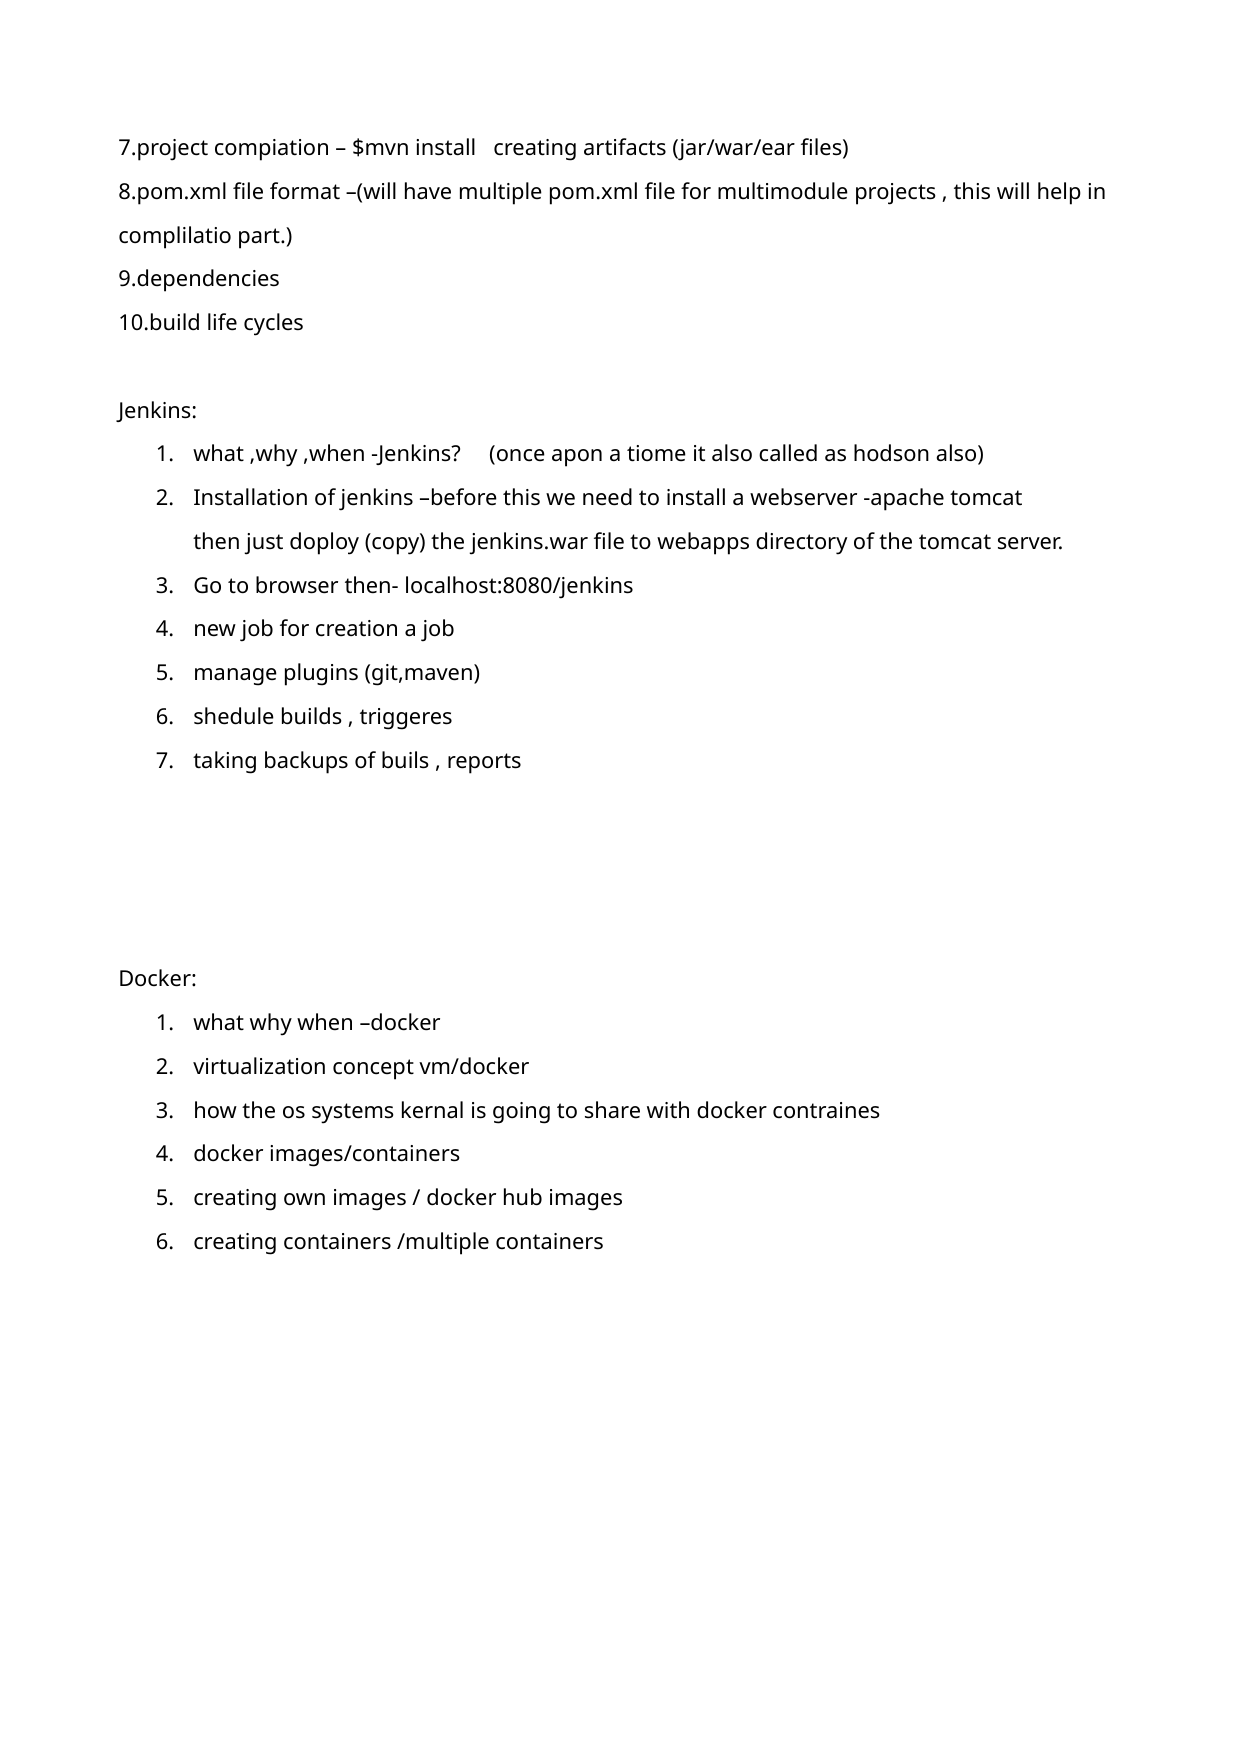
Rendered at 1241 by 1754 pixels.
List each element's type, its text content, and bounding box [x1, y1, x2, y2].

text 9.dependencies [118, 249, 1122, 293]
list what why when –docker [156, 993, 1122, 1037]
list virtualization concept vm/docker [156, 1037, 1122, 1081]
text 8.pom.xml file format –(will have multiple pom.xml file for multimodule projects , this will help in complilatio part.) [118, 162, 1122, 249]
text 7.project compiation – $mvn install creating artifacts (jar/war/ear files) [118, 118, 1122, 162]
list Go to browser then- localhost:8080/jenkins [156, 556, 1122, 599]
list what ,why ,when -Jenkins? (once apon a tiome it also called as hodson also) [156, 424, 1122, 468]
list manage plugins (git,maven) [156, 643, 1122, 687]
text Docker: [118, 949, 1122, 993]
list how the os systems kernal is going to share with docker contraines [156, 1081, 1122, 1124]
text 10.build life cycles [118, 293, 1122, 337]
list taking backups of buils , reports [156, 731, 1122, 774]
list then just doploy (copy) the jenkins.war file to webapps directory of the tomcat server. [156, 512, 1122, 556]
list creating containers /multiple containers [156, 1212, 1122, 1256]
list new job for creation a job [156, 599, 1122, 643]
list Installation of jenkins –before this we need to install a webserver -apache tomcat [156, 468, 1122, 512]
list docker images/containers [156, 1124, 1122, 1168]
text Jenkins: [118, 381, 1122, 424]
list creating own images / docker hub images [156, 1168, 1122, 1212]
list shedule builds , triggeres [156, 687, 1122, 731]
